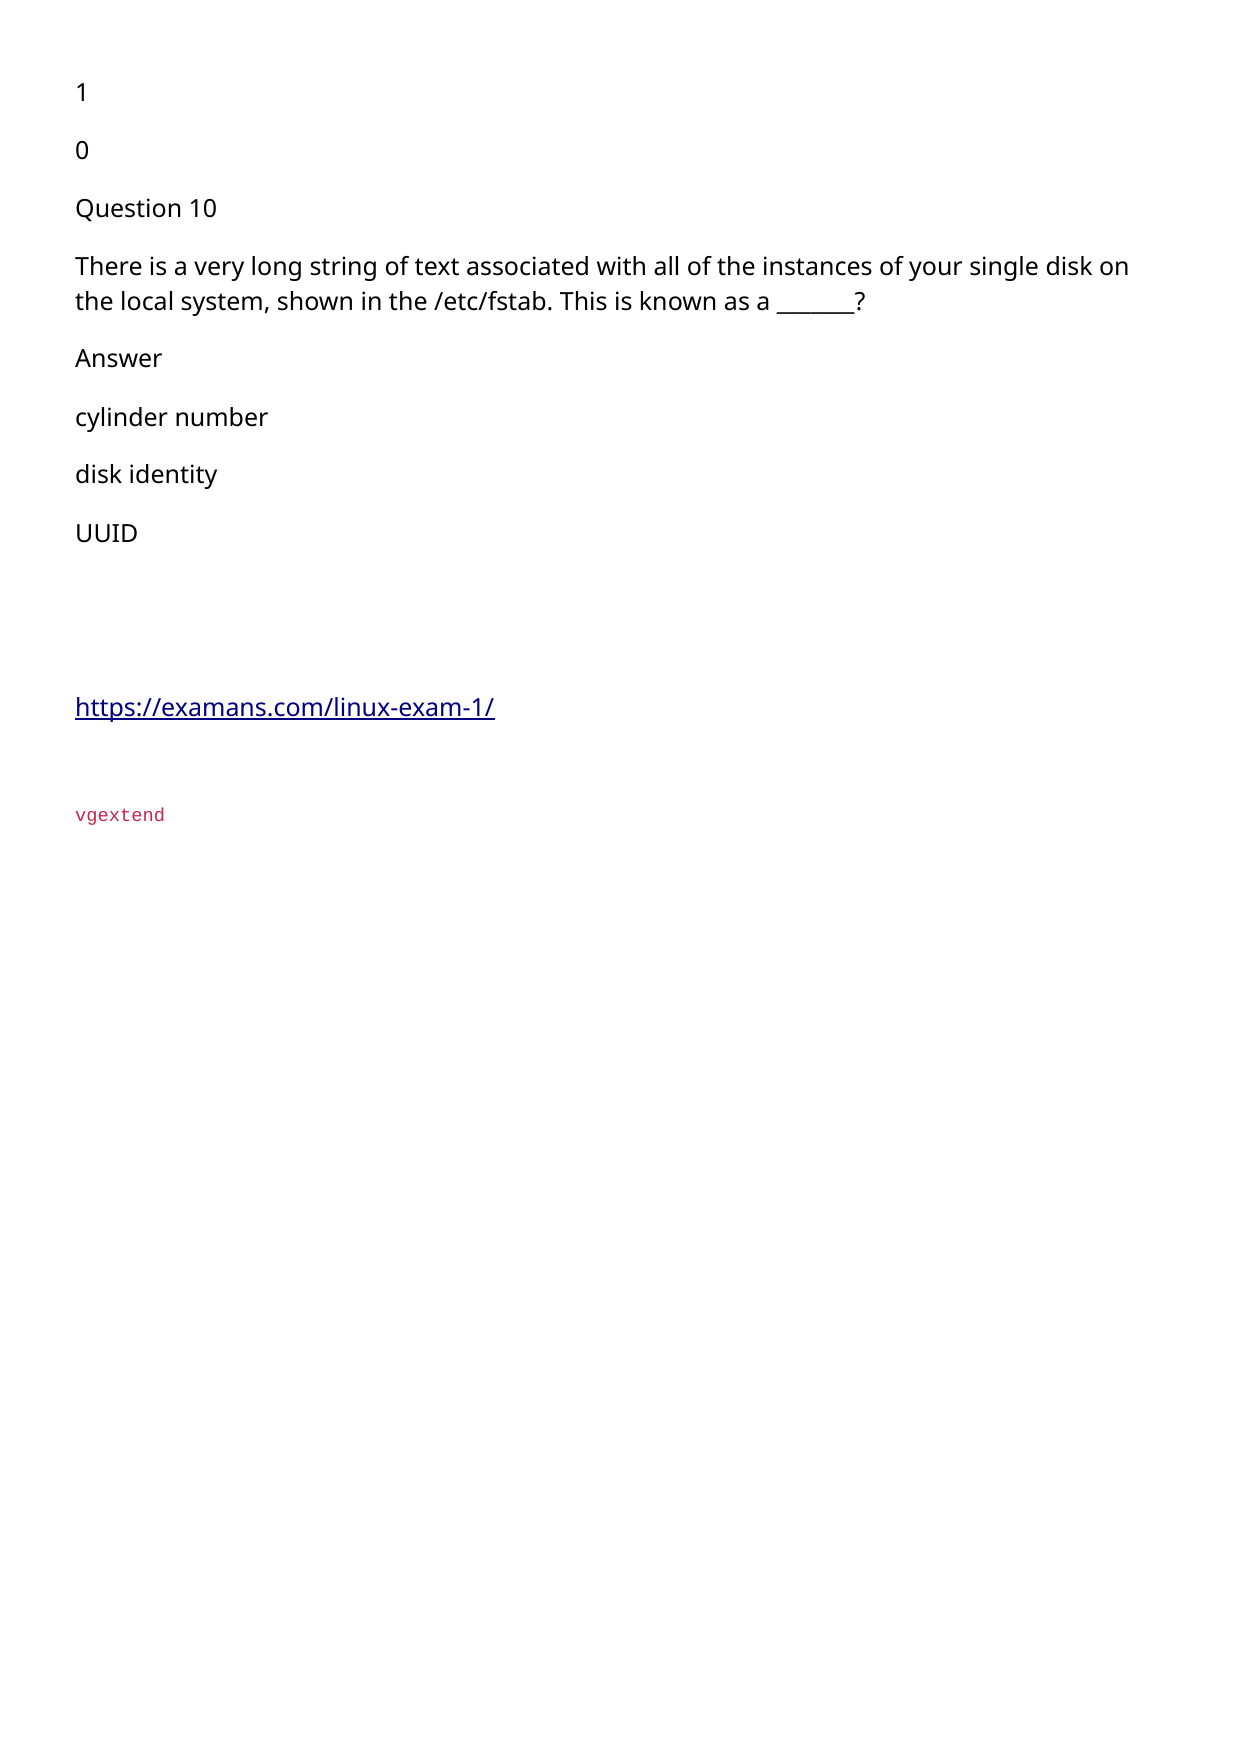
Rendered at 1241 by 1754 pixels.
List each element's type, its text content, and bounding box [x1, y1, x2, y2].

text https://examans.com/linux-exam-1/ [75, 689, 1165, 723]
text cylinder number [75, 399, 1165, 433]
text Question 10 [75, 191, 1165, 225]
text disk identity [75, 457, 1165, 491]
text 1 [75, 75, 1165, 109]
text There is a very long string of text associated with all of the instances of your single disk on the local system, shown in the /etc/fstab. This is known as a _______? [75, 249, 1165, 317]
text 0 [75, 133, 1165, 167]
text UUID [75, 515, 1165, 549]
text Answer [75, 341, 1165, 375]
text vgextend [75, 805, 1165, 827]
